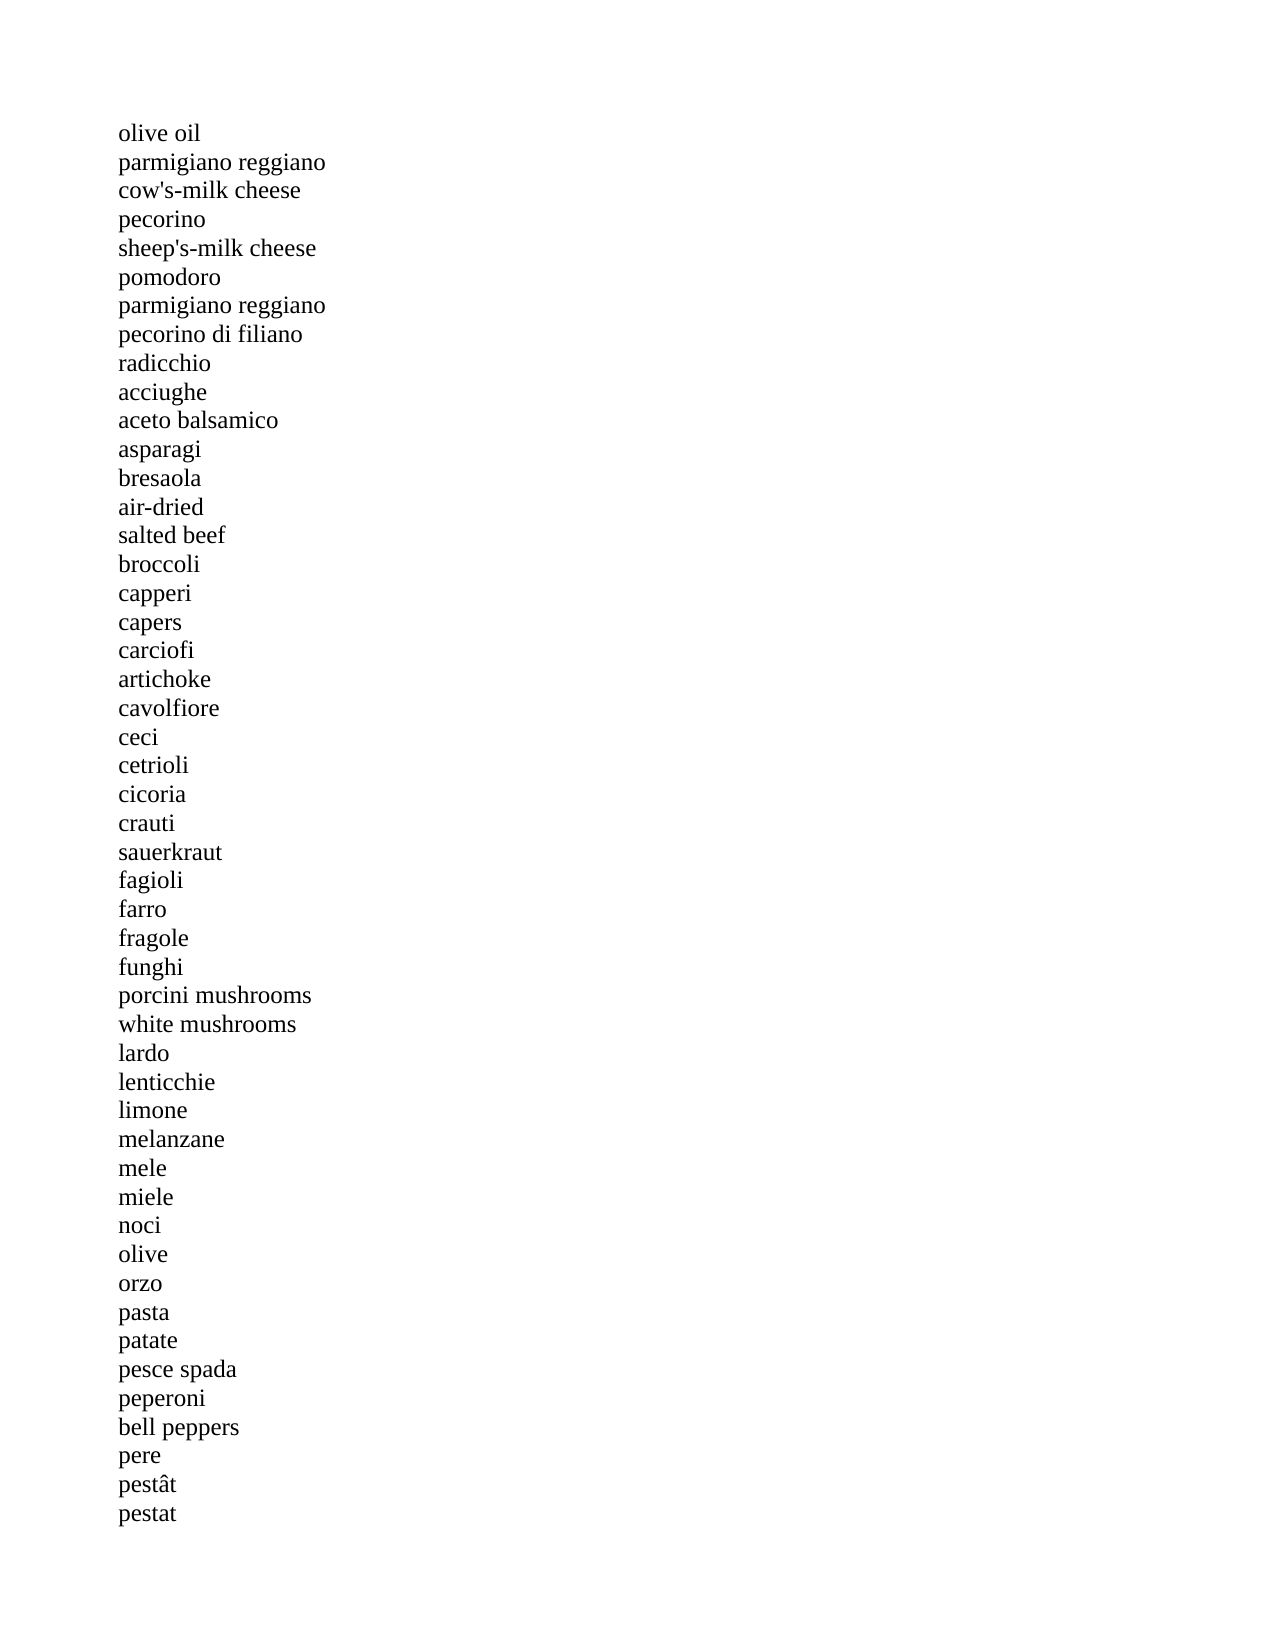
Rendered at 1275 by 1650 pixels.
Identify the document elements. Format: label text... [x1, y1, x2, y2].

text ceci [118, 722, 1157, 751]
text carciofi [118, 636, 1157, 664]
text fragole [118, 923, 1157, 952]
text asparagi [118, 434, 1157, 463]
text acciughe [118, 377, 1157, 406]
text limone [118, 1096, 1157, 1124]
text lardo [118, 1038, 1157, 1067]
text orzo [118, 1268, 1157, 1297]
text broccoli [118, 549, 1157, 578]
text porcini mushrooms [118, 981, 1157, 1009]
text capers [118, 607, 1157, 636]
text white mushrooms [118, 1009, 1157, 1038]
text pestât [118, 1469, 1157, 1498]
text farro [118, 894, 1157, 923]
text aceto balsamico [118, 406, 1157, 434]
text pesce spada [118, 1354, 1157, 1383]
text melanzane [118, 1124, 1157, 1153]
text olive oil [118, 118, 1157, 147]
text miele [118, 1182, 1157, 1211]
text bell peppers [118, 1412, 1157, 1441]
text bresaola [118, 463, 1157, 492]
text pecorino di filiano [118, 319, 1157, 348]
text cicoria [118, 779, 1157, 808]
text capperi [118, 578, 1157, 607]
text lenticchie [118, 1067, 1157, 1096]
text sheep's-milk cheese [118, 233, 1157, 262]
text olive [118, 1239, 1157, 1268]
text parmigiano reggiano [118, 147, 1157, 176]
text pecorino [118, 204, 1157, 233]
text pestat [118, 1498, 1157, 1527]
text peperoni [118, 1383, 1157, 1412]
text crauti [118, 808, 1157, 837]
text cow's-milk cheese [118, 176, 1157, 204]
text salted beef [118, 521, 1157, 549]
text radicchio [118, 348, 1157, 377]
text noci [118, 1211, 1157, 1239]
text funghi [118, 952, 1157, 981]
text cetrioli [118, 751, 1157, 779]
text sauerkraut [118, 837, 1157, 866]
text air-dried [118, 492, 1157, 521]
text pomodoro [118, 262, 1157, 291]
text mele [118, 1153, 1157, 1182]
text pere [118, 1441, 1157, 1469]
text parmigiano reggiano [118, 291, 1157, 319]
text artichoke [118, 664, 1157, 693]
text pasta [118, 1297, 1157, 1326]
text fagioli [118, 866, 1157, 894]
text cavolfiore [118, 693, 1157, 722]
text patate [118, 1326, 1157, 1354]
